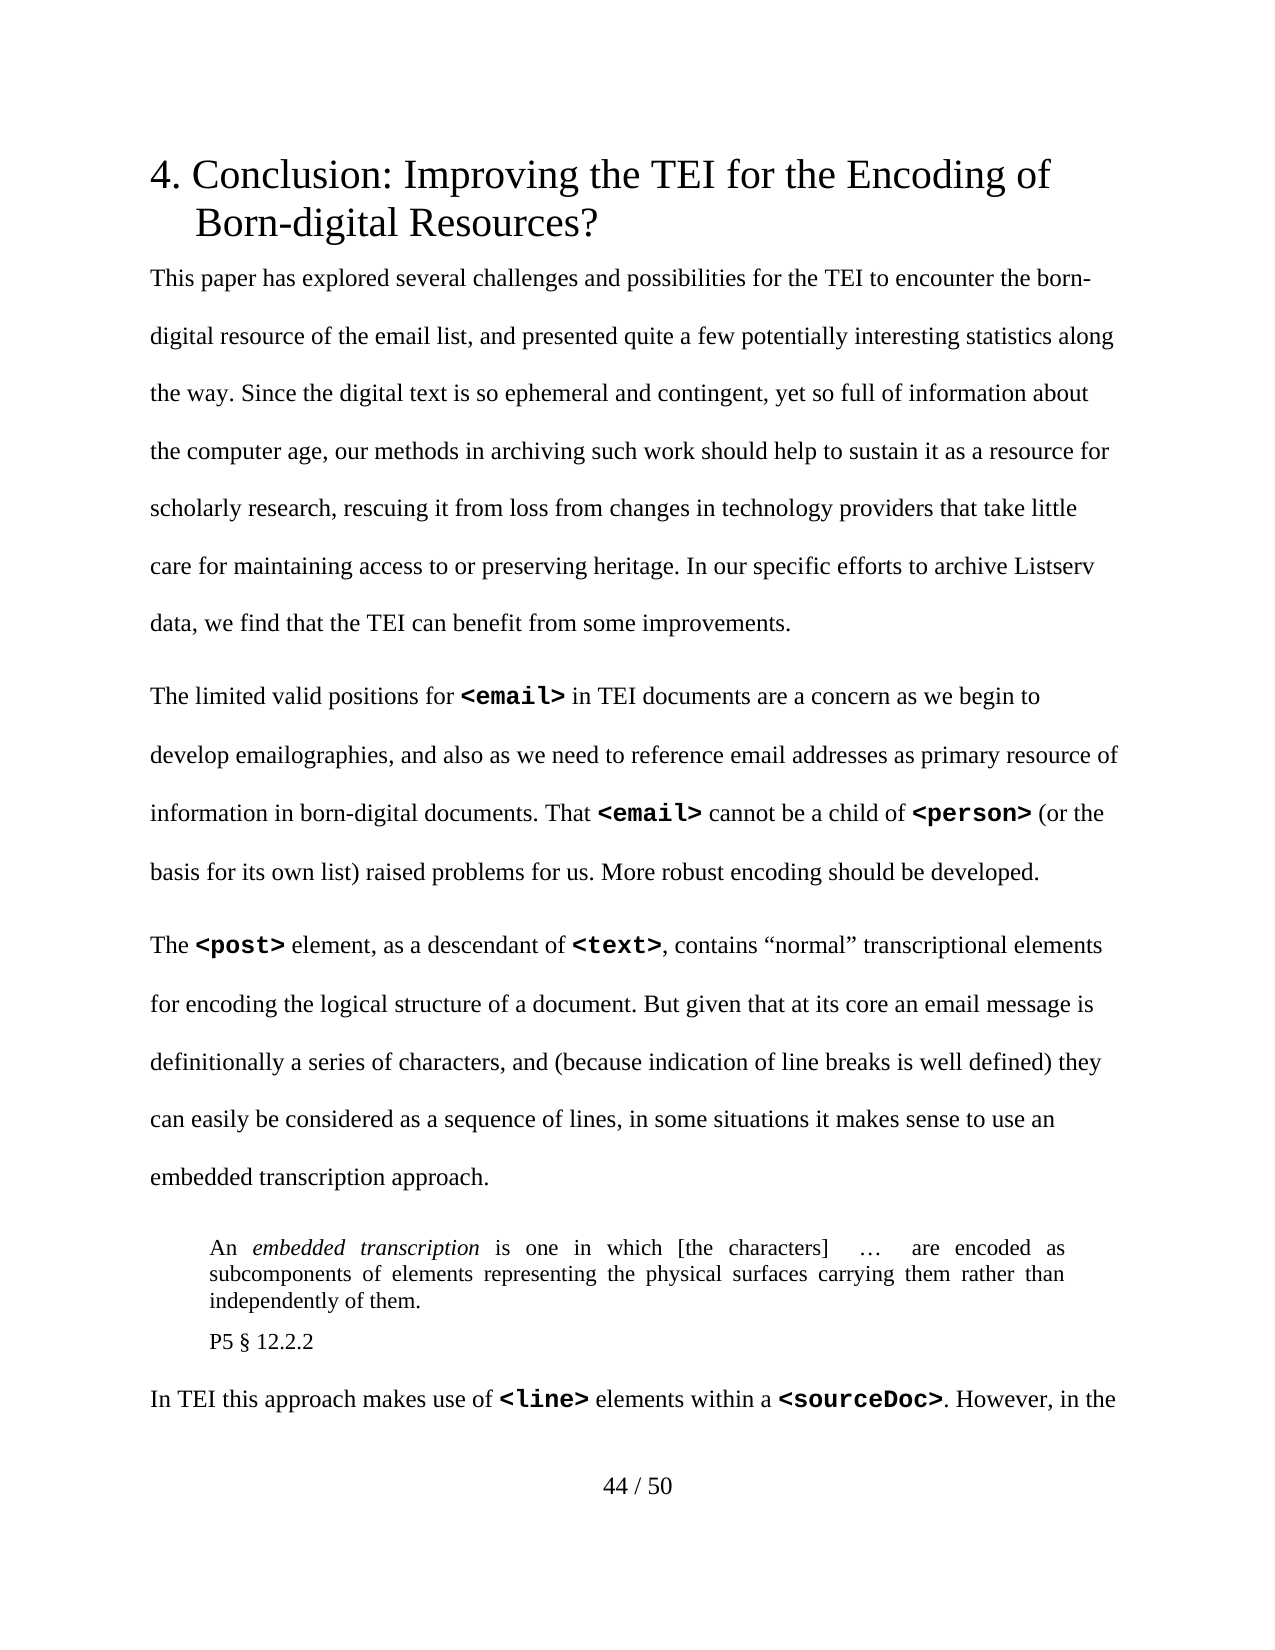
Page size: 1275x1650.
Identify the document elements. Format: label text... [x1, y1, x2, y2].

text The <post> element, as a descendant of <text>, contains “normal” transcriptional elements for encoding the logical structure of a document. But given that at its core an email message is definitionally a series of characters, and (because indication of line breaks is well defined) they can easily be considered as a sequence of lines, in some situations it makes sense to use an embedded transcription approach. [150, 930, 1125, 1191]
text An embedded transcription is one in which [the characters] … are encoded as subcomponents of elements representing the physical surfaces carrying them rather than independently of them. [209, 1234, 1066, 1313]
text P5 § 12.2.2 [209, 1328, 1066, 1354]
text In TEI this approach makes use of <line> elements within a <sourceDoc>. However, in the [150, 1384, 1125, 1415]
subtitle 4. Conclusion: Improving the TEI for the Encoding of Born-digital Resources? [150, 150, 1125, 246]
text The limited valid positions for <email> in TEI documents are a concern as we begin to develop emailographies, and also as we need to reference email addresses as primary resource of information in born-digital documents. That <email> cannot be a child of <person> (or the basis for its own list) raised problems for us. More robust encoding should be developed. [150, 681, 1125, 886]
text This paper has explored several challenges and possibilities for the TEI to encounter the born-digital resource of the email list, and presented quite a few potentially interesting statistics along the way. Since the digital text is so ephemeral and contingent, yet so full of information about the computer age, our methods in archiving such work should help to sustain it as a resource for scholarly research, rescuing it from loss from changes in technology providers that take little care for maintaining access to or preserving heritage. In our specific efforts to archive Listserv data, we find that the TEI can benefit from some improvements. [150, 263, 1125, 637]
